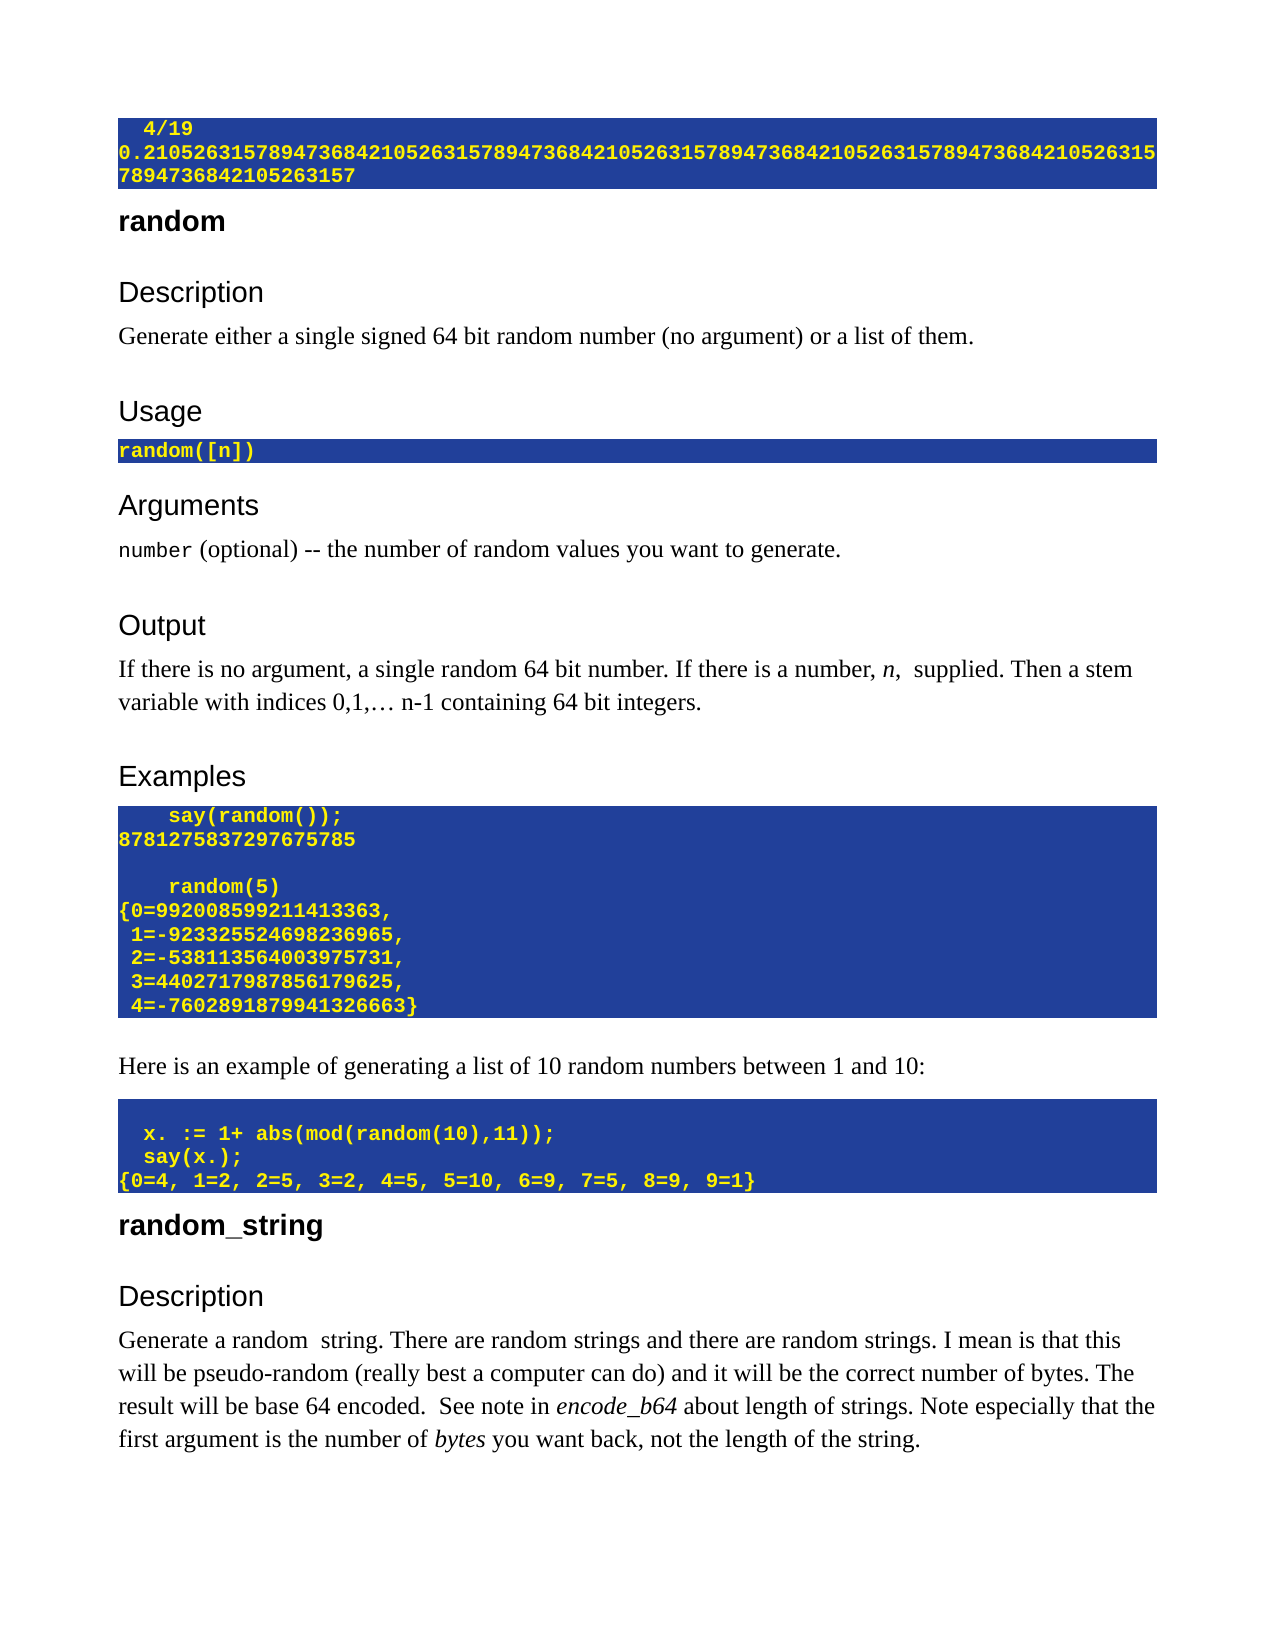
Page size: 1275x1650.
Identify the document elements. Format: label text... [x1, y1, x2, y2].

text Generate either a single signed 64 bit random number (no argument) or a list of them. [118, 321, 1157, 350]
text {0=992008599211413363, [118, 900, 1157, 924]
text 1=-923325524698236965, [118, 924, 1157, 947]
subtitle Description [118, 1279, 1157, 1313]
text 4=-7602891879941326663} [118, 995, 1157, 1018]
text 8781275837297675785 [118, 829, 1157, 853]
text Here is an example of generating a list of 10 random numbers between 1 and 10: [118, 1018, 1157, 1080]
text say(x.); [118, 1146, 1157, 1170]
subtitle Examples [118, 759, 1157, 793]
text random([n]) [118, 439, 1157, 463]
subtitle random_string [118, 1208, 1157, 1242]
text random(5) [118, 876, 1157, 900]
text 2=-538113564003975731, [118, 947, 1157, 971]
subtitle Arguments [118, 488, 1157, 522]
subtitle Output [118, 608, 1157, 641]
subtitle random [118, 204, 1157, 237]
text 3=4402717987856179625, [118, 971, 1157, 995]
text If there is no argument, a single random 64 bit number. If there is a number, n, supplied. Then a stem variable with indices 0,1,… n-1 containing 64 bit integers. [118, 654, 1157, 716]
subtitle Usage [118, 393, 1157, 427]
text x. := 1+ abs(mod(random(10),11)); [118, 1123, 1157, 1146]
text 4/19 [118, 118, 1157, 142]
text say(random()); [118, 806, 1157, 829]
text number (optional) -- the number of random values you want to generate. [118, 534, 1157, 564]
text {0=4, 1=2, 2=5, 3=2, 4=5, 5=10, 6=9, 7=5, 8=9, 9=1} [118, 1170, 1157, 1193]
subtitle Description [118, 275, 1157, 308]
text 0.2105263157894736842105263157894736842105263157894736842105263157894736842105263157894736842105263157 [118, 142, 1157, 189]
text Generate a random string. There are random strings and there are random strings. I mean is that this will be pseudo-random (really best a computer can do) and it will be the correct number of bytes. The result will be base 64 encoded. See note in encode_b64 about length of strings. Note especially that the first argument is the number of bytes you want back, not the length of the string. [118, 1325, 1157, 1453]
